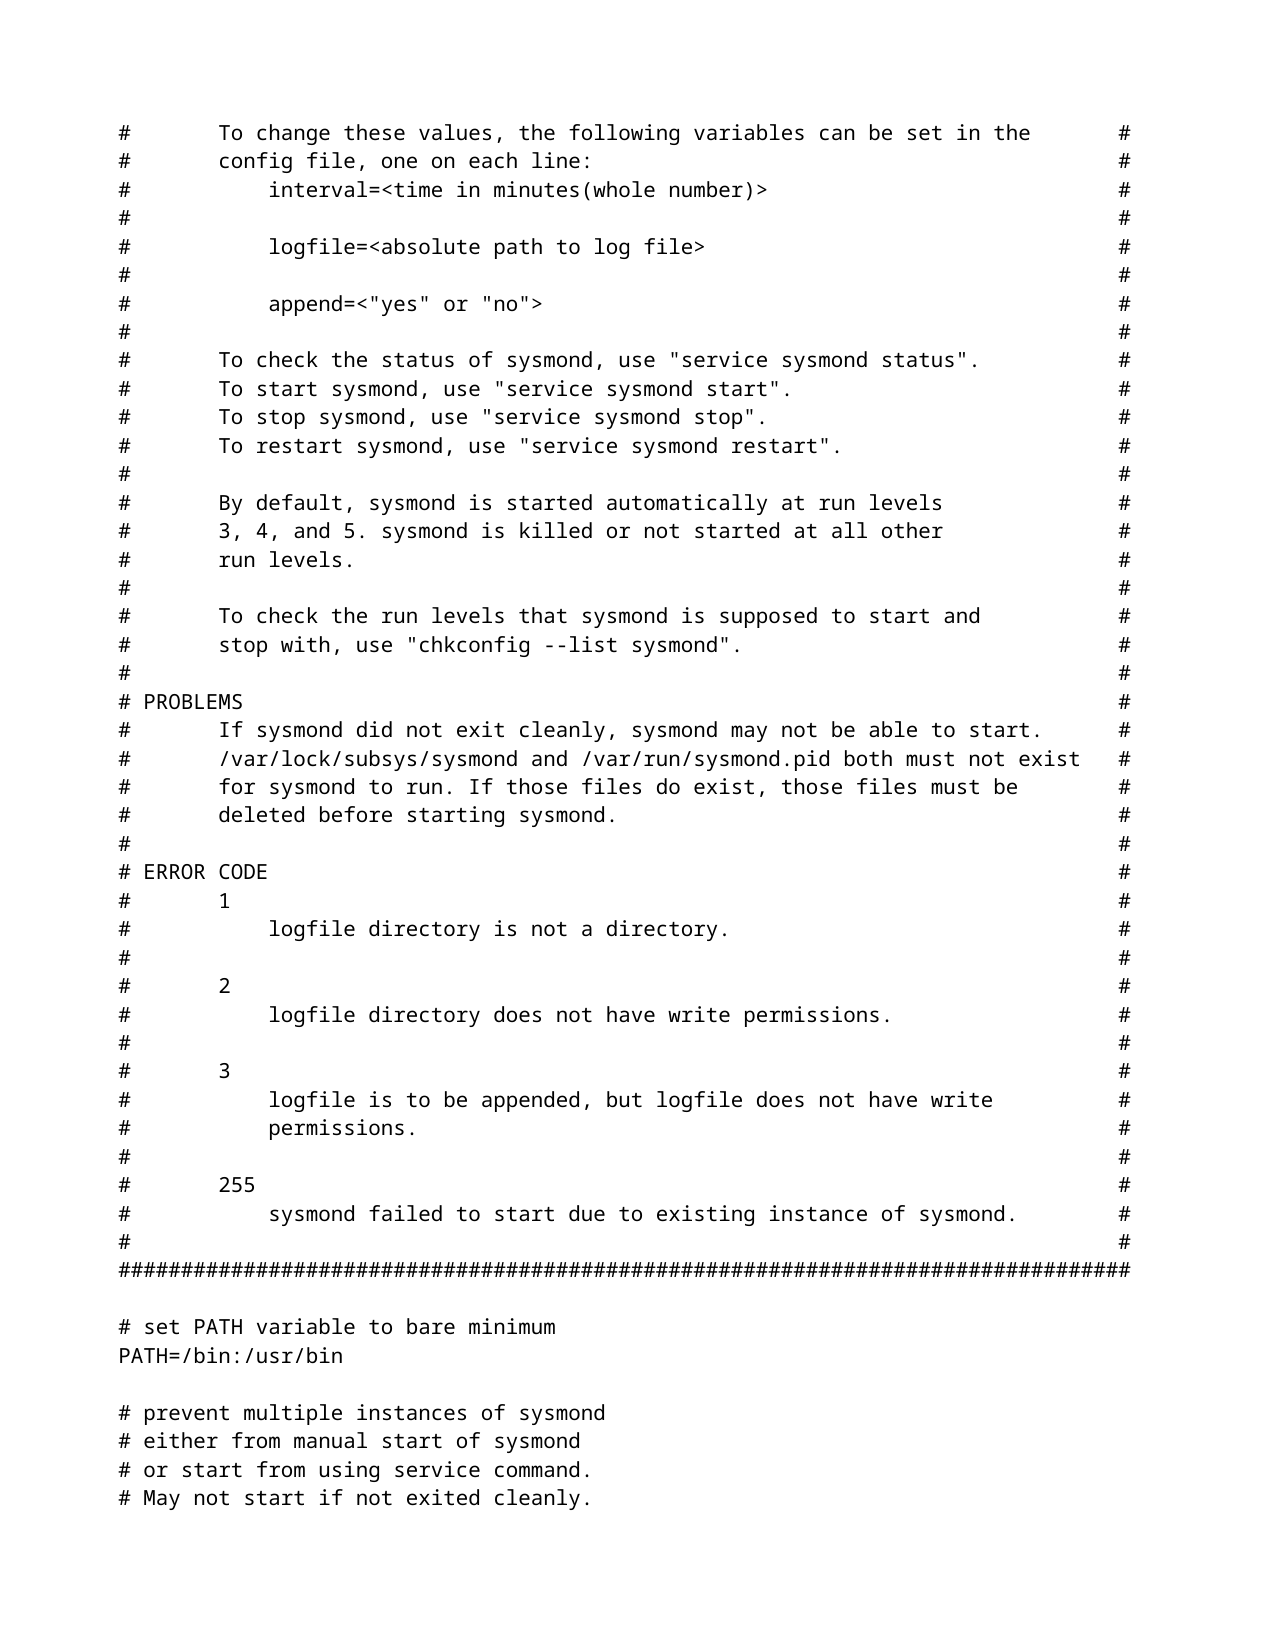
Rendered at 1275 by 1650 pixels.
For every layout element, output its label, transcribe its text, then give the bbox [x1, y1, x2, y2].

text # To check the run levels that sysmond is supposed to start and # [118, 602, 1157, 630]
text # May not start if not exited cleanly. [118, 1483, 1157, 1512]
text # To check the status of sysmond, use "service sysmond status". # [118, 346, 1157, 374]
text # prevent multiple instances of sysmond [118, 1398, 1157, 1426]
text # To restart sysmond, use "service sysmond restart". # [118, 431, 1157, 459]
text # config file, one on each line: # [118, 147, 1157, 175]
text # # [118, 658, 1157, 687]
text # By default, sysmond is started automatically at run levels # [118, 488, 1157, 516]
text # # [118, 317, 1157, 346]
text ################################################################################# [118, 1256, 1157, 1284]
text # run levels. # [118, 545, 1157, 573]
text # append=<"yes" or "no"> # [118, 289, 1157, 317]
text # 1 # [118, 886, 1157, 914]
text # To change these values, the following variables can be set in the # [118, 118, 1157, 147]
text # logfile=<absolute path to log file> # [118, 232, 1157, 260]
text # set PATH variable to bare minimum [118, 1312, 1157, 1341]
text # # [118, 573, 1157, 602]
text PATH=/bin:/usr/bin [118, 1341, 1157, 1369]
text # either from manual start of sysmond [118, 1426, 1157, 1455]
text # interval=<time in minutes(whole number)> # [118, 175, 1157, 203]
text # /var/lock/subsys/sysmond and /var/run/sysmond.pid both must not exist # [118, 744, 1157, 772]
text # To stop sysmond, use "service sysmond stop". # [118, 402, 1157, 431]
text # If sysmond did not exit cleanly, sysmond may not be able to start. # [118, 715, 1157, 744]
text # stop with, use "chkconfig --list sysmond". # [118, 630, 1157, 658]
text # # [118, 203, 1157, 232]
text # 2 # [118, 971, 1157, 1000]
text # # [118, 943, 1157, 971]
text # # [118, 459, 1157, 488]
text # permissions. # [118, 1113, 1157, 1142]
text # logfile directory is not a directory. # [118, 914, 1157, 943]
text # 3, 4, and 5. sysmond is killed or not started at all other # [118, 516, 1157, 545]
text # ERROR CODE # [118, 857, 1157, 886]
text # logfile directory does not have write permissions. # [118, 1000, 1157, 1028]
text # 3 # [118, 1057, 1157, 1085]
text # 255 # [118, 1170, 1157, 1199]
text # logfile is to be appended, but logfile does not have write # [118, 1085, 1157, 1113]
text # # [118, 1028, 1157, 1057]
text # for sysmond to run. If those files do exist, those files must be # [118, 772, 1157, 801]
text # # [118, 260, 1157, 289]
text # # [118, 829, 1157, 857]
text # sysmond failed to start due to existing instance of sysmond. # [118, 1199, 1157, 1227]
text # or start from using service command. [118, 1455, 1157, 1483]
text # # [118, 1142, 1157, 1170]
text # # [118, 1227, 1157, 1256]
text # To start sysmond, use "service sysmond start". # [118, 374, 1157, 402]
text # deleted before starting sysmond. # [118, 801, 1157, 829]
text # PROBLEMS # [118, 687, 1157, 715]
